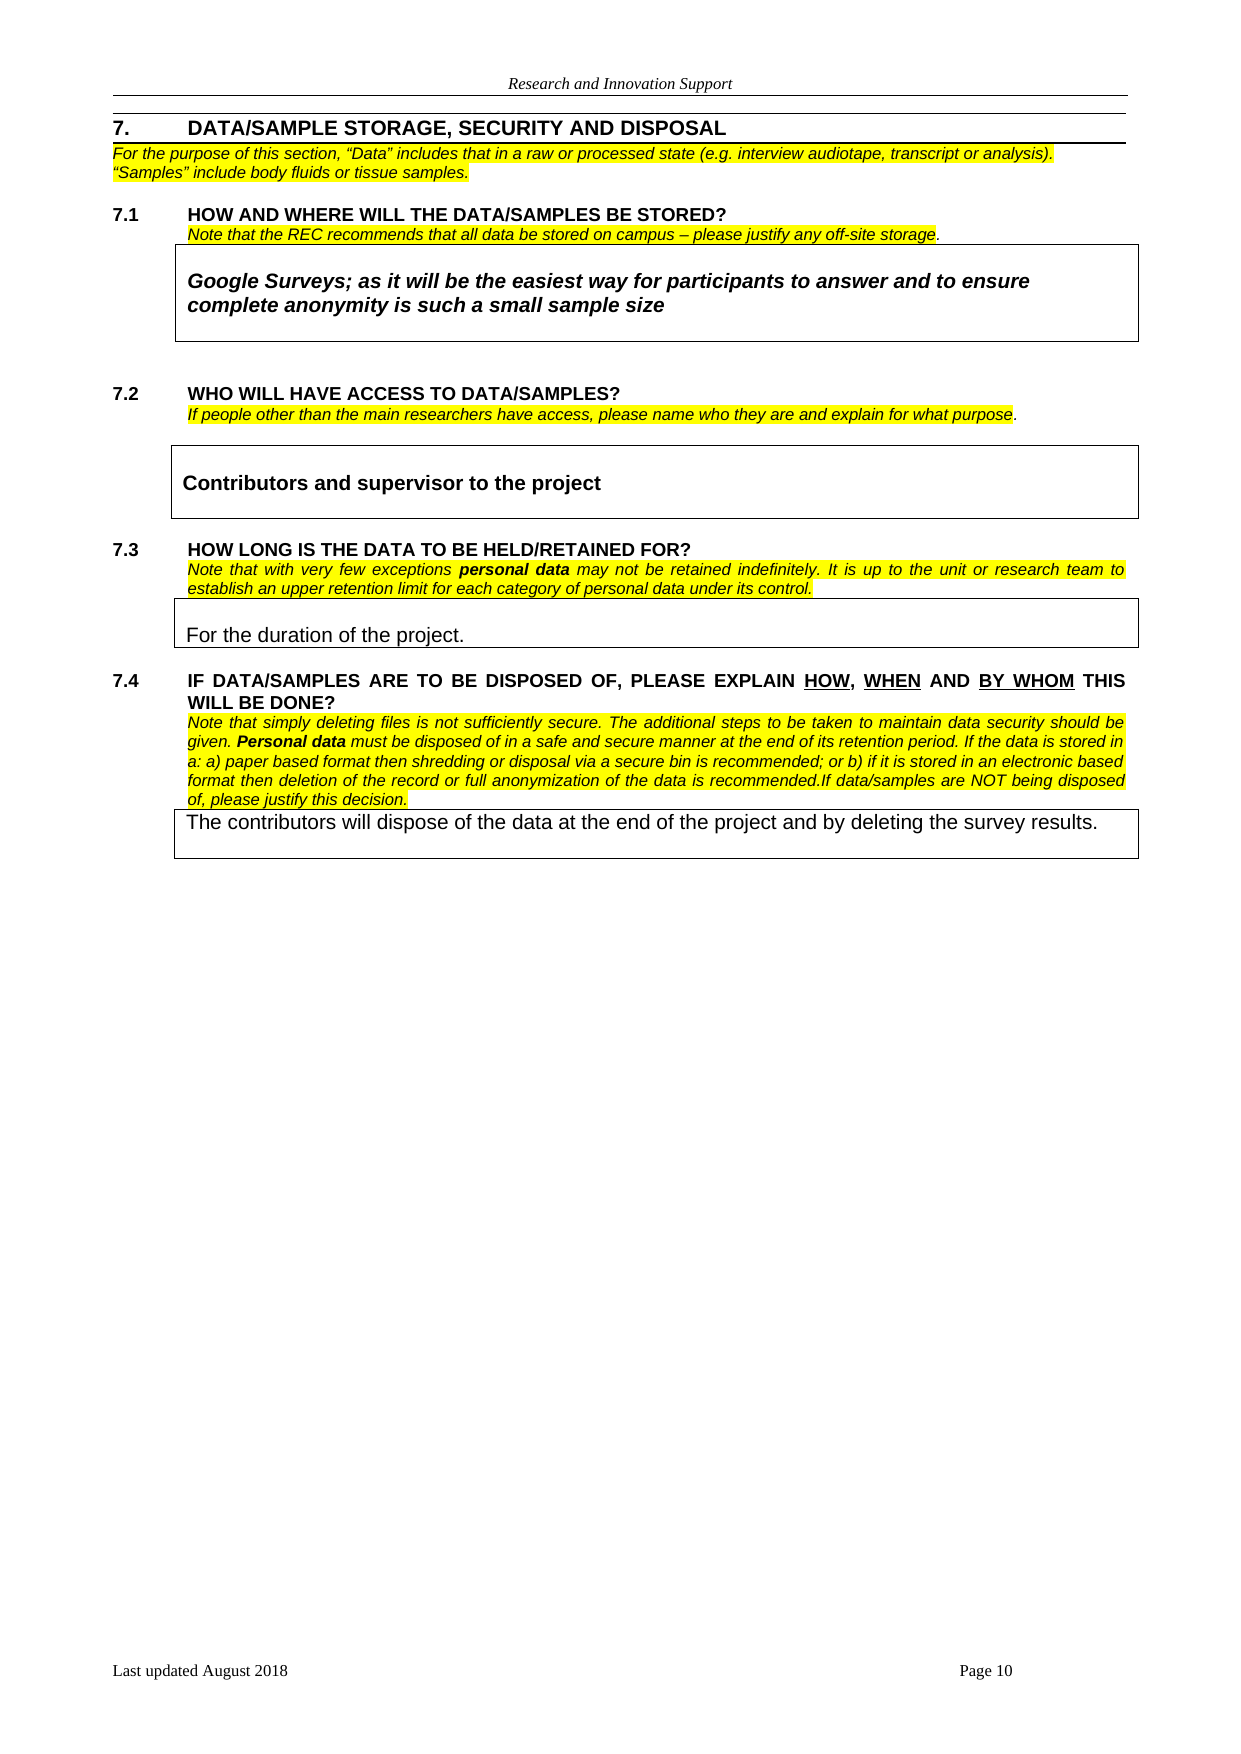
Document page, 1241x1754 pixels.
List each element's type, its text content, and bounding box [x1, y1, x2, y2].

table_header Google Surveys; as it will be the easiest way for participants to answer and to ensure complete anonymity is such a small sample size [176, 245, 1138, 341]
text 7.2 WHO WILL HAVE ACCESS TO DATA/SAMPLES? [112, 383, 1126, 404]
text Note that the REC recommends that all data be stored on campus – please justify any off-site storage. [112, 225, 1126, 244]
table_header The contributors will dispose of the data at the end of the project and by deleting the survey results. [175, 810, 1138, 858]
text 7.4 IF DATA/SAMPLES ARE TO BE DISPOSED OF, PLEASE EXPLAIN HOW, WHEN AND BY WHOM THIS WILL BE DONE? [112, 670, 1126, 713]
text 7.1 HOW AND WHERE WILL THE DATA/SAMPLES BE STORED? [112, 204, 1126, 225]
text Note that simply deleting files is not sufficiently secure. The additional steps to be taken to maintain data security should be given. Personal data must be disposed of in a safe and secure manner at the end of its retention period. If the data is stored in a: a) paper based format then shredding or disposal via a secure bin is recommended; or b) if it is stored in an electronic based format then deletion of the record or full anonymization of the data is recommended.If data/samples are NOT being disposed of, please justify this decision. [187, 713, 1126, 809]
table_header Contributors and supervisor to the project [172, 446, 1138, 518]
text 7.3 HOW LONG IS THE DATA TO BE HELD/RETAINED FOR? [112, 538, 1126, 560]
text For the purpose of this section, “Data” includes that in a raw or processed state (e.g. interview audiotape, transcript or analysis). “Samples” include body fluids or tissue samples. [112, 144, 1128, 182]
subtitle 7. DATA/SAMPLE STORAGE, SECURITY AND DISPOSAL [112, 114, 1126, 144]
table_header For the duration of the project. [175, 599, 1138, 647]
text If people other than the main researchers have access, please name who they are and explain for what purpose. [112, 404, 1126, 424]
text Note that with very few exceptions personal data may not be retained indefinitely. It is up to the unit or research team to establish an upper retention limit for each category of personal data under its control. [187, 560, 1126, 598]
